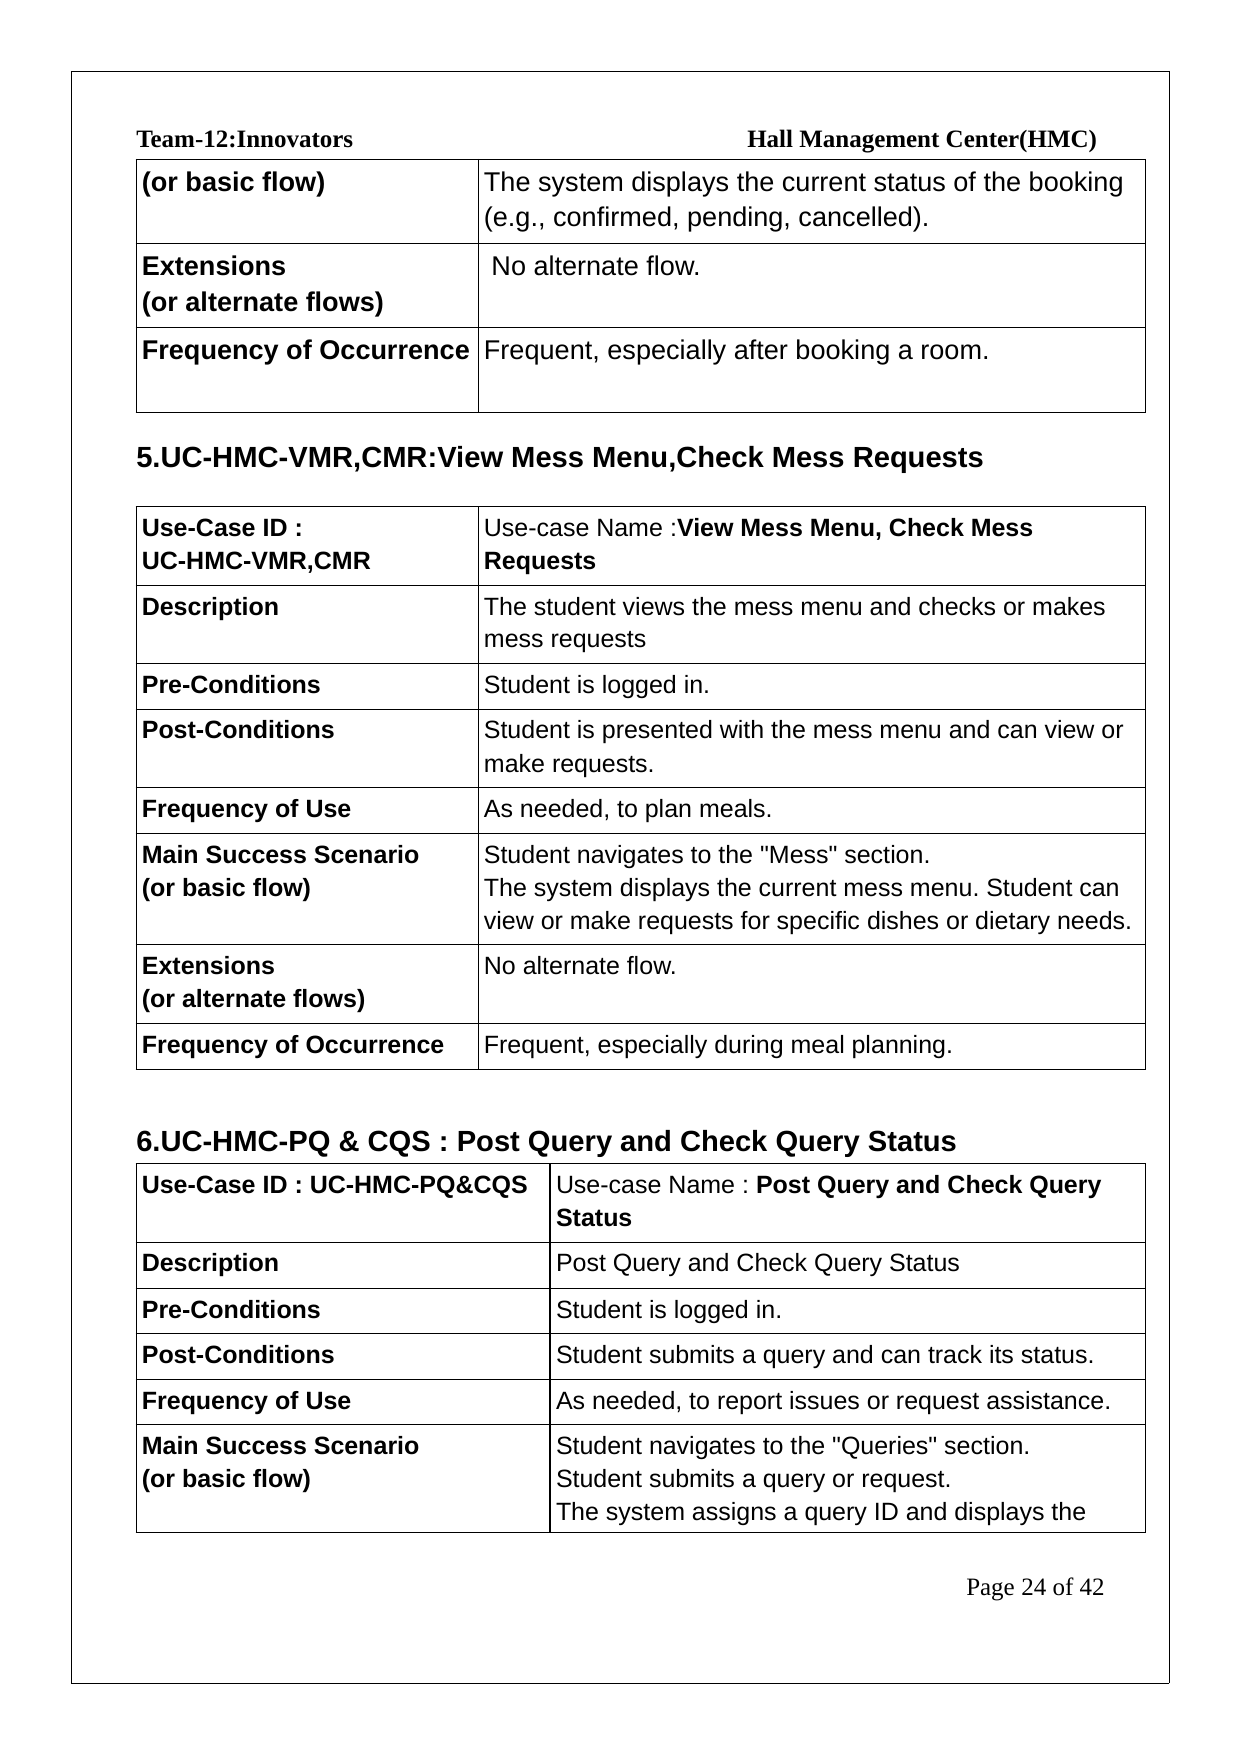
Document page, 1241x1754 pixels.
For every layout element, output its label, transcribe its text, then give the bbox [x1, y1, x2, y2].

table_cell (or basic flow) [137, 160, 478, 243]
table_cell Description [137, 1243, 549, 1288]
table_cell The student views the mess menu and checks or makes mess requests [479, 586, 1145, 663]
table_cell Frequency of Occurrence [137, 1024, 478, 1068]
table_cell Extensions (or alternate flows) [137, 244, 478, 327]
table_cell Pre-Conditions [137, 664, 478, 709]
table_cell Frequency of Use [137, 1380, 549, 1424]
table_cell Frequency of Use [137, 788, 478, 833]
table_header Use-Case ID : UC-HMC-PQ&CQS [137, 1164, 549, 1242]
table_cell Post-Conditions [137, 710, 478, 787]
table_cell Main Success Scenario (or basic flow) [137, 834, 478, 944]
table_cell Frequent, especially during meal planning. [479, 1024, 1145, 1068]
table_cell Student navigates to the "Queries" section. Student submits a query or request. The system assigns a query ID and displays the [551, 1425, 1145, 1532]
table_cell Student submits a query and can track its status. [551, 1334, 1145, 1379]
table_cell No alternate flow. [479, 945, 1145, 1023]
table_cell The system displays the current status of the booking (e.g., confirmed, pending, cancelled). [479, 160, 1145, 243]
table_cell Frequent, especially after booking a room. [479, 328, 1145, 412]
table_cell Student is presented with the mess menu and can view or make requests. [479, 710, 1145, 787]
text 6.UC-HMC-PQ & CQS : Post Query and Check Query Status [136, 1124, 1104, 1158]
table_cell Description [137, 586, 478, 663]
table_cell As needed, to plan meals. [479, 788, 1145, 833]
table_header Use-Case ID : UC-HMC-VMR,CMR [137, 507, 478, 585]
table_cell No alternate flow. [479, 244, 1145, 327]
table_header Use-case Name : Post Query and Check Query Status [551, 1164, 1145, 1242]
table_cell As needed, to report issues or request assistance. [551, 1380, 1145, 1424]
table_header Use-case Name :View Mess Menu, Check Mess Requests [479, 507, 1145, 585]
table_cell Student navigates to the "Mess" section. The system displays the current mess menu. Student can view or make requests for specific dishes or dietary needs. [479, 834, 1145, 944]
table_cell Pre-Conditions [137, 1289, 549, 1333]
table_cell Student is logged in. [551, 1289, 1145, 1333]
table_cell Frequency of Occurrence [137, 328, 478, 412]
table_cell Post Query and Check Query Status [551, 1243, 1145, 1288]
text 5.UC-HMC-VMR,CMR:View Mess Menu,Check Mess Requests [136, 440, 1104, 474]
table_cell Main Success Scenario (or basic flow) [137, 1425, 549, 1532]
table_cell Post-Conditions [137, 1334, 549, 1379]
table_cell Extensions (or alternate flows) [137, 945, 478, 1023]
table_cell Student is logged in. [479, 664, 1145, 709]
